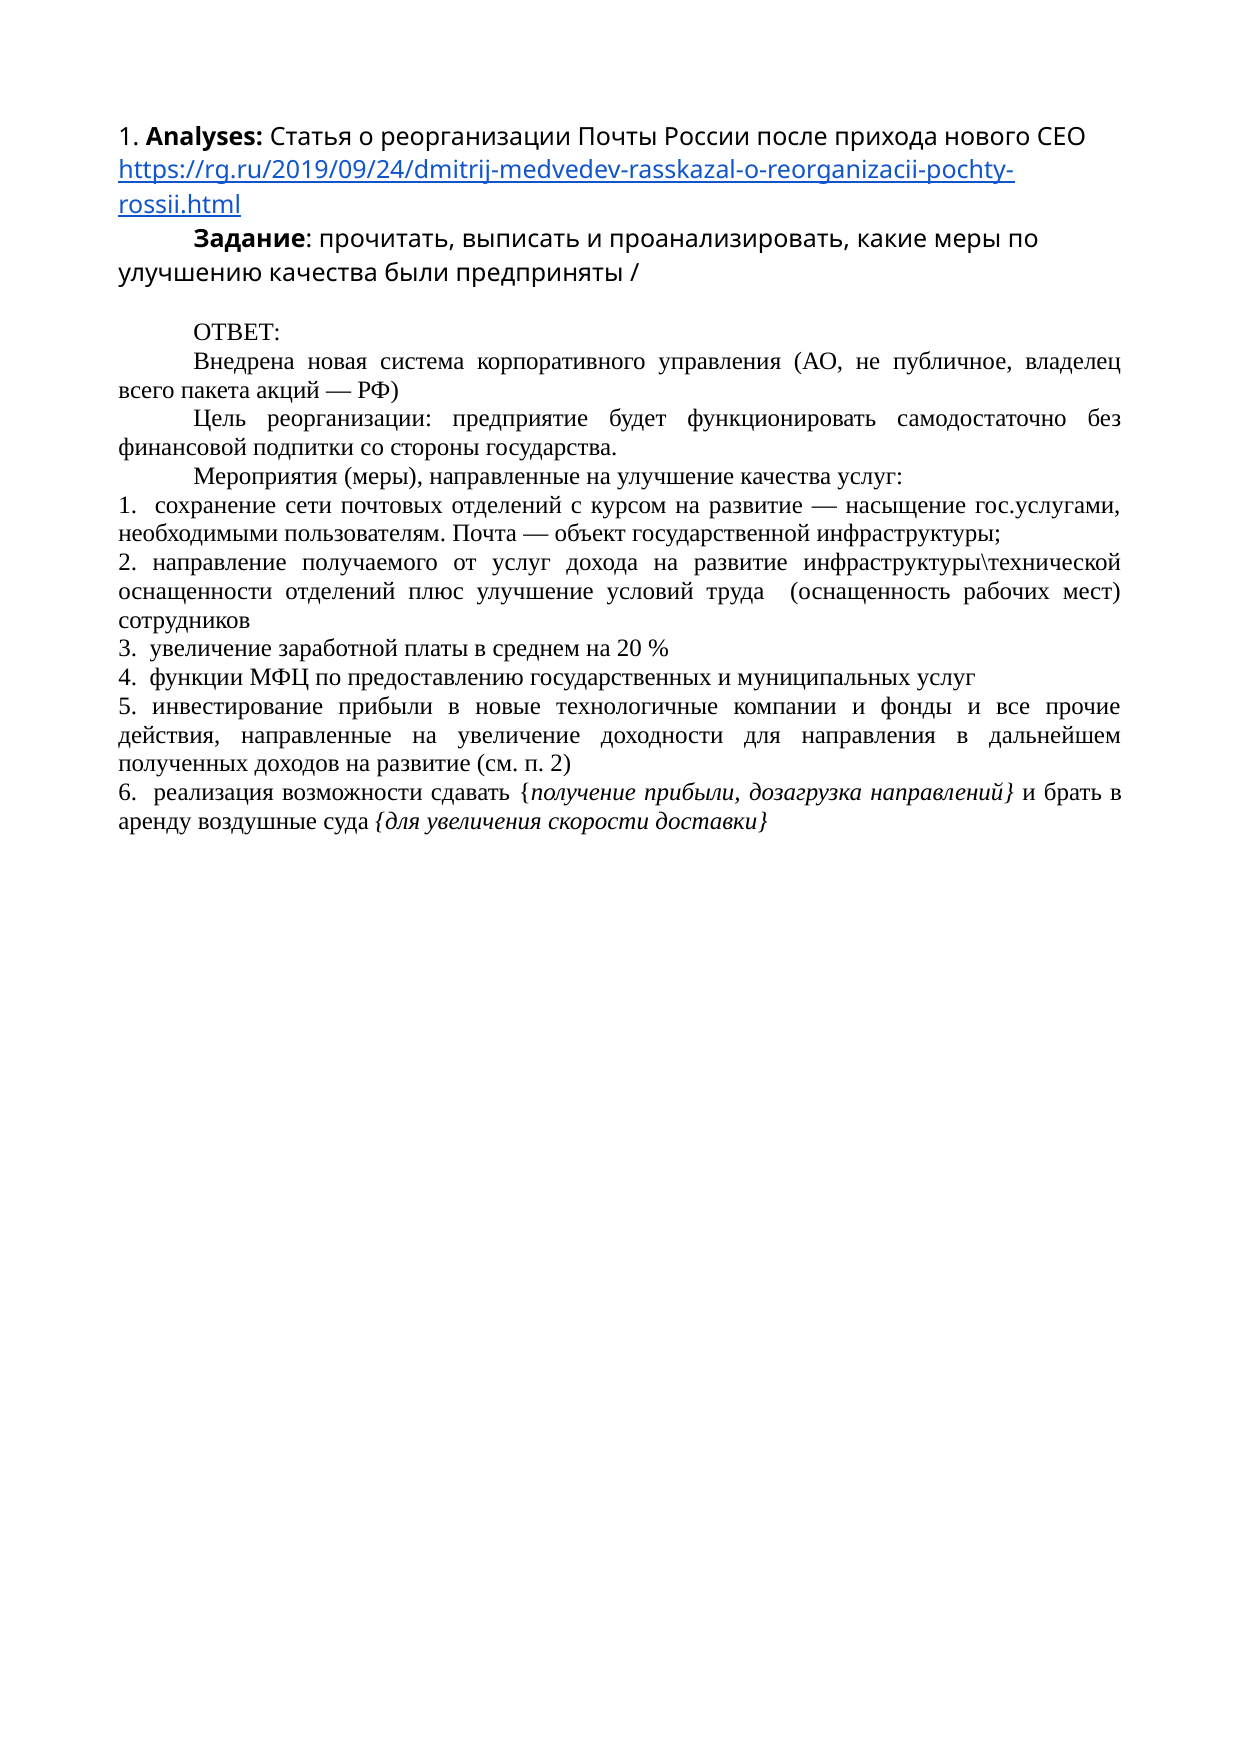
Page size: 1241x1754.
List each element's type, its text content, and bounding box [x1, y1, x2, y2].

text ОТВЕТ: [118, 317, 1122, 346]
text 1. Analyses: Статья о реорганизации Почты России после прихода нового CEO https://rg.ru/2019/09/24/dmitrij-medvedev-rasskazal-o-reorganizacii-pochty-rossii.html [118, 118, 1122, 220]
list 4. функции МФЦ по предоставлению государственных и муниципальных услуг [118, 662, 1122, 691]
text Мероприятия (меры), направленные на улучшение качества услуг: [118, 461, 1122, 490]
list 5. инвестирование прибыли в новые технологичные компании и фонды и все прочие действия, направленные на увеличение доходности для направления в дальнейшем полученных доходов на развитие (см. п. 2) [118, 691, 1122, 777]
list 2. направление получаемого от услуг дохода на развитие инфраструктуры\технической оснащенности отделений плюс улучшение условий труда (оснащенность рабочих мест) сотрудников [118, 547, 1122, 633]
list 1. сохранение сети почтовых отделений с курсом на развитие — насыщение гос.услугами, необходимыми пользователям. Почта — объект государственной инфраструктуры; [118, 490, 1122, 547]
text Цель реорганизации: предприятие будет функционировать самодостаточно без финансовой подпитки со стороны государства. [118, 403, 1122, 461]
list 6. реализация возможности сдавать {получение прибыли, дозагрузка направлений} и брать в аренду воздушные суда {для увеличения скорости доставки} [118, 777, 1122, 835]
text Внедрена новая система корпоративного управления (АО, не публичное, владелец всего пакета акций — РФ) [118, 346, 1122, 403]
text Задание: прочитать, выписать и проанализировать, какие меры по улучшению качества были предприняты / [118, 220, 1122, 288]
list 3. увеличение заработной платы в среднем на 20 % [118, 633, 1122, 662]
